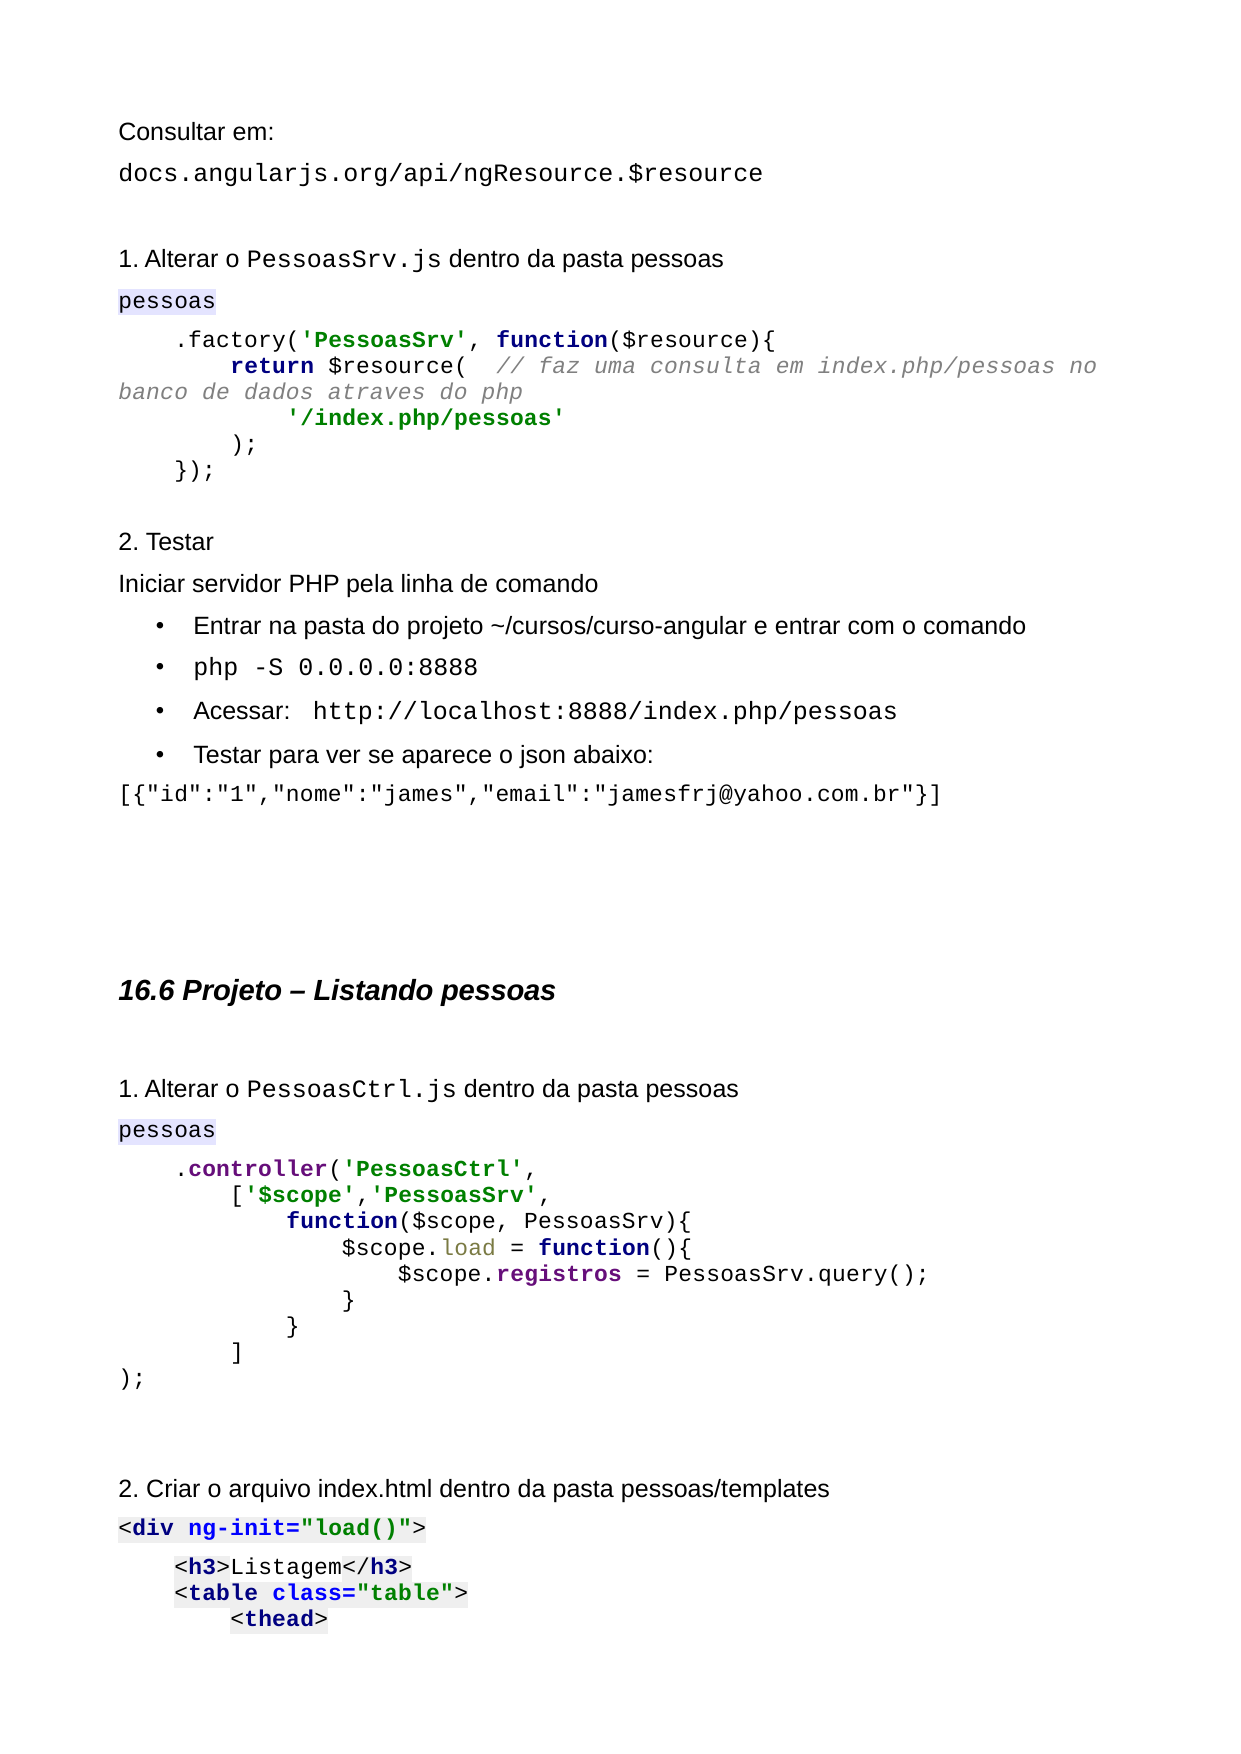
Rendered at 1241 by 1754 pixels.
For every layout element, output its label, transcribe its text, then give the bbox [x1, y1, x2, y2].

text }); [118, 458, 1122, 484]
text } [118, 1314, 1122, 1340]
text ); [118, 1366, 1122, 1392]
text pessoas [118, 289, 1122, 315]
text pessoas [118, 1119, 1122, 1145]
text docs.angularjs.org/api/ngResource.$resource [118, 160, 1122, 189]
text $scope.registros = PessoasSrv.query(); [118, 1262, 1122, 1288]
text .factory('PessoasSrv', function($resource){ [118, 328, 1122, 354]
text ); [118, 432, 1122, 458]
text [{"id":"1","nome":"james","email":"jamesfrj@yahoo.com.br"}] [118, 783, 1122, 809]
text .controller('PessoasCtrl', [118, 1158, 1122, 1184]
text ] [118, 1340, 1122, 1366]
text 1. Alterar o PessoasSrv.js dentro da pasta pessoas [118, 245, 1122, 275]
text 2. Testar [118, 528, 1122, 556]
text $scope.load = function(){ [118, 1236, 1122, 1262]
text <table class="table"> [118, 1582, 1122, 1608]
text Iniciar servidor PHP pela linha de comando [118, 570, 1122, 598]
text Consultar em: [118, 118, 1122, 146]
text return $resource( // faz uma consulta em index.php/pessoas no banco de dados atraves do php [118, 354, 1122, 406]
list Acessar: http://localhost:8888/index.php/pessoas [156, 697, 1122, 727]
subtitle 16.6 Projeto – Listando pessoas [118, 974, 1122, 1006]
text function($scope, PessoasSrv){ [118, 1210, 1122, 1236]
text 1. Alterar o PessoasCtrl.js dentro da pasta pessoas [118, 1075, 1122, 1105]
text <h3>Listagem</h3> [118, 1556, 1122, 1582]
text '/index.php/pessoas' [118, 406, 1122, 432]
text } [118, 1288, 1122, 1314]
text <div ng-init="load()"> [118, 1517, 1122, 1543]
list Testar para ver se aparece o json abaixo: [156, 741, 1122, 769]
text ['$scope','PessoasSrv', [118, 1184, 1122, 1210]
list Entrar na pasta do projeto ~/cursos/curso-angular e entrar com o comando [156, 612, 1122, 640]
text <thead> [118, 1608, 1122, 1634]
list php -S 0.0.0.0:8888 [156, 654, 1122, 683]
text 2. Criar o arquivo index.html dentro da pasta pessoas/templates [118, 1475, 1122, 1503]
